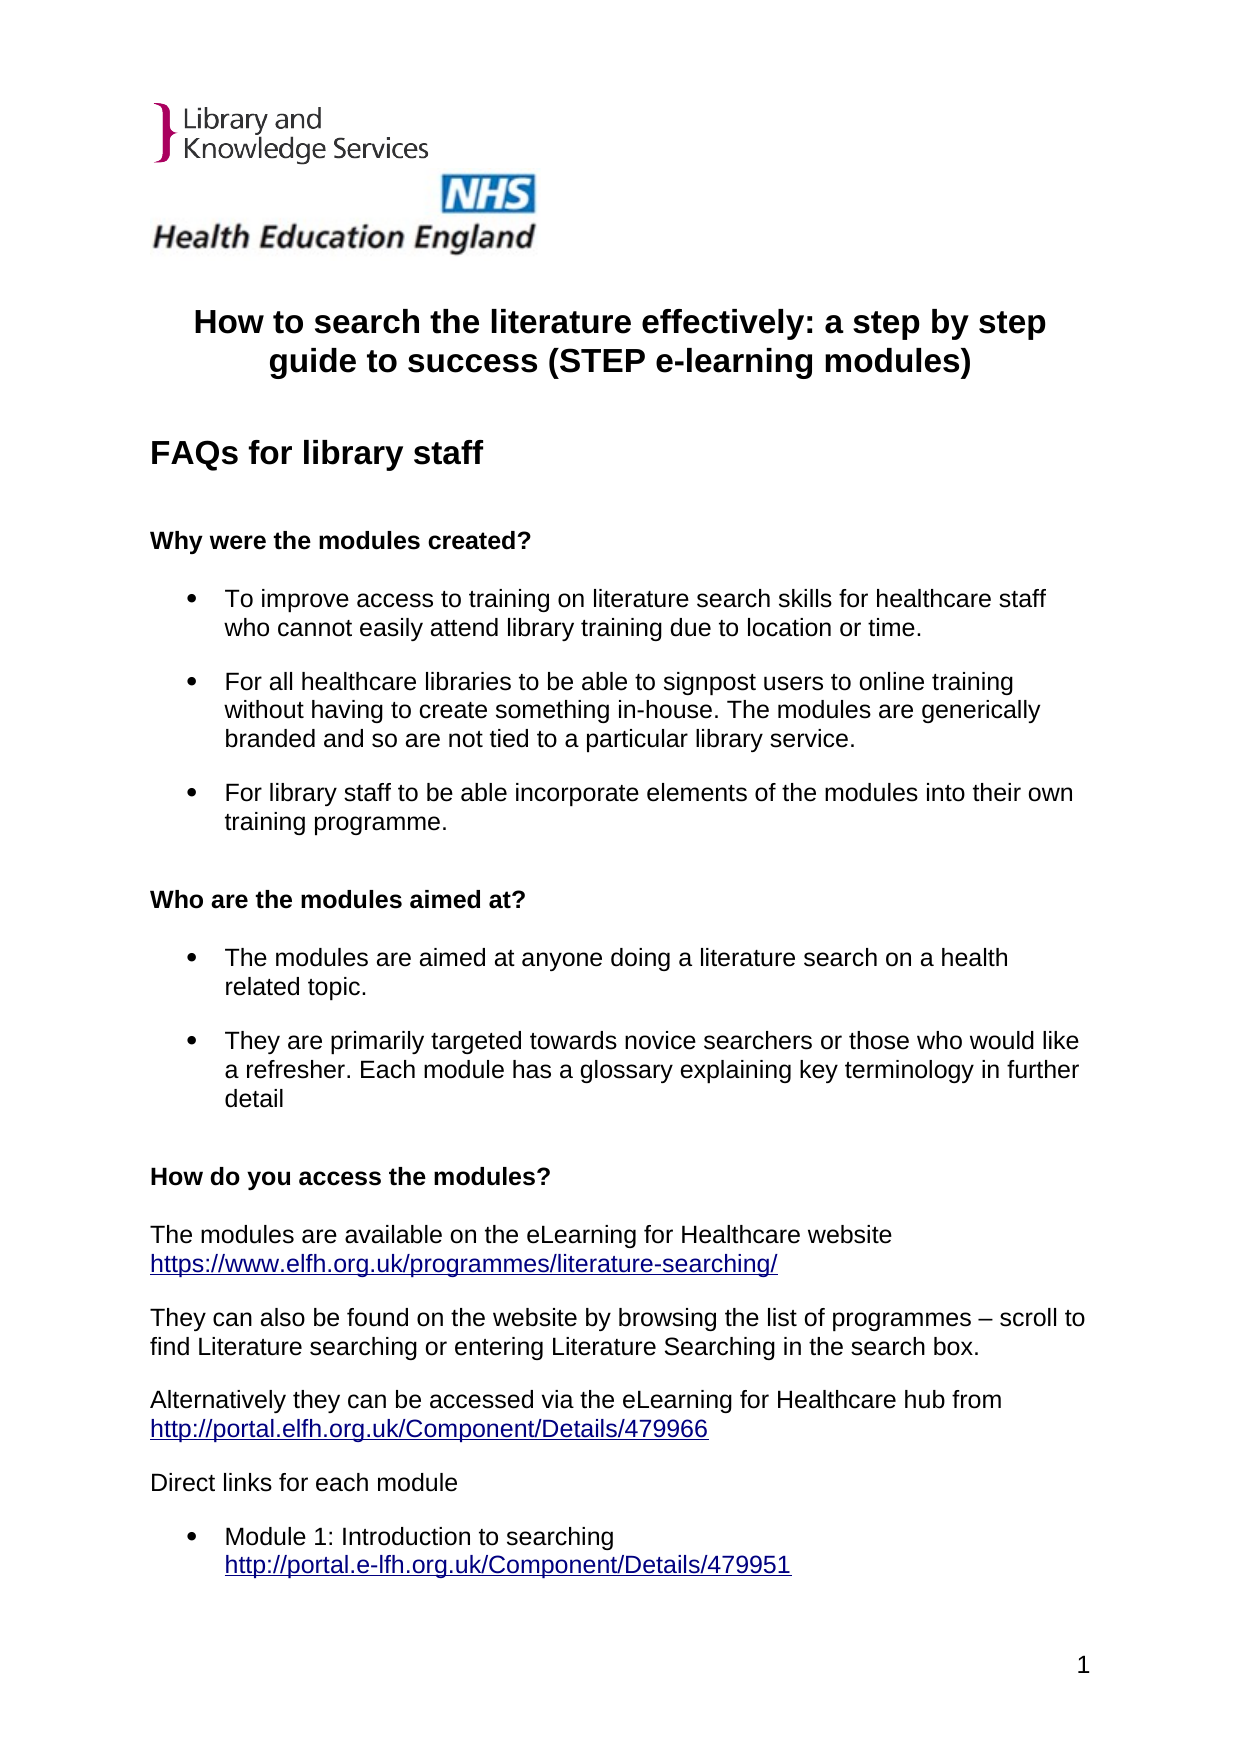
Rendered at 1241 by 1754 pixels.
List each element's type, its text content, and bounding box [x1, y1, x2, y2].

text Alternatively they can be accessed via the eLearning for Healthcare hub from http://portal.elfh.org.uk/Component/Details/479966 [150, 1385, 1090, 1443]
list For library staff to be able incorporate elements of the modules into their own training programme. [187, 778, 1090, 835]
subtitle Who are the modules aimed at? [150, 885, 1090, 914]
subtitle FAQs for library staff [150, 433, 1090, 472]
text Direct links for each module [150, 1468, 1090, 1496]
list To improve access to training on literature search skills for healthcare staff who cannot easily attend library training due to location or time. [187, 584, 1090, 641]
text The modules are available on the eLearning for Healthcare website https://www.elfh.org.uk/programmes/literature-searching/ [150, 1220, 1090, 1278]
subtitle How to search the literature effectively: a step by step guide to success (STEP e-learning modules) [150, 302, 1090, 379]
subtitle Why were the modules created? [150, 526, 1090, 555]
subtitle How do you access the modules? [150, 1162, 1090, 1191]
text They can also be found on the website by browsing the list of programmes – scroll to find Literature searching or entering Literature Searching in the search box. [150, 1303, 1090, 1360]
list For all healthcare libraries to be able to signpost users to online training without having to create something in-house. The modules are generically branded and so are not tied to a particular library service. [187, 666, 1090, 753]
list Module 1: Introduction to searching http://portal.e-lfh.org.uk/Component/Details/479951 [187, 1521, 1090, 1579]
list The modules are aimed at anyone doing a literature search on a health related topic. [187, 943, 1090, 1001]
list They are primarily targeted towards novice searchers or those who would like a refresher. Each module has a glossary explaining key terminology in further detail [187, 1026, 1090, 1112]
